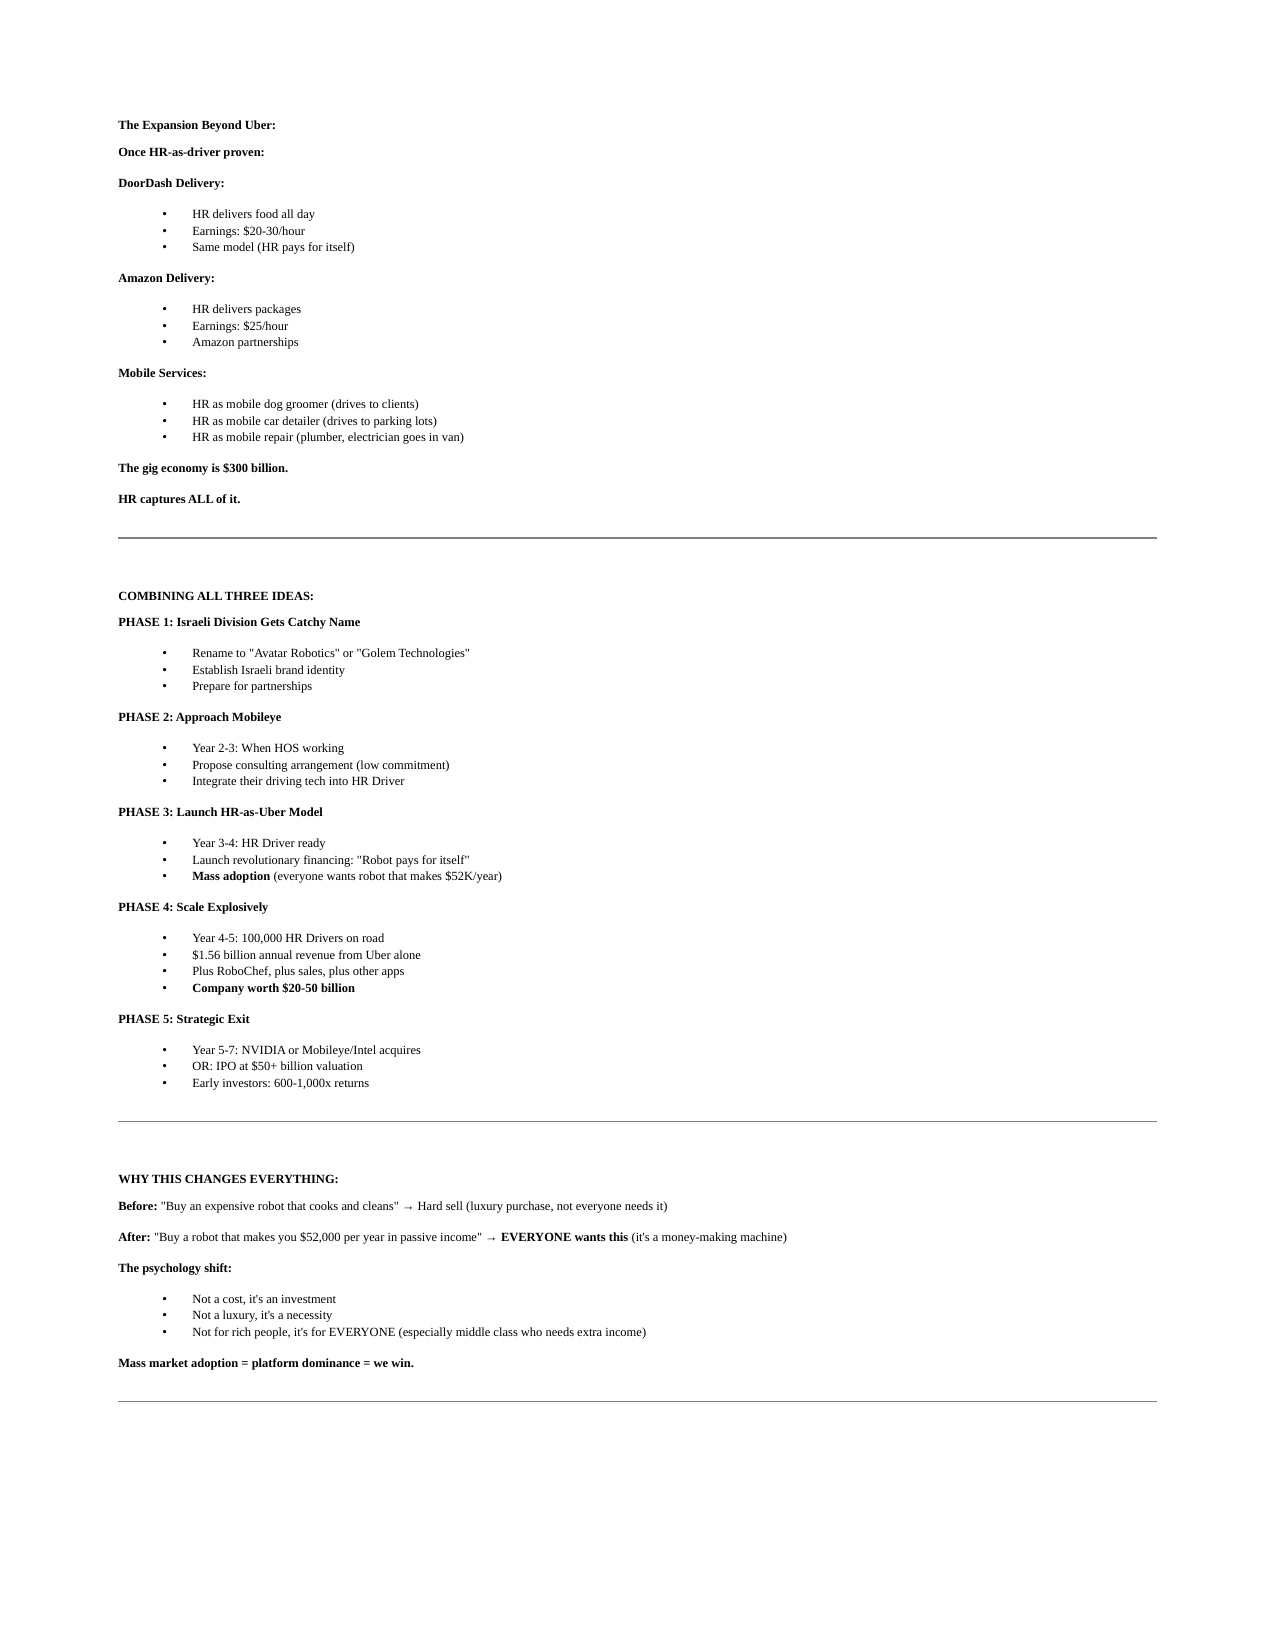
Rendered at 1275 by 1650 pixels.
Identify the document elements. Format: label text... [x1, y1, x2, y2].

text PHASE 4: Scale Explosively [118, 900, 1157, 914]
list Earnings: $25/hour [162, 318, 1157, 333]
text HR captures ALL of it. [118, 492, 1157, 506]
list Year 3-4: HR Driver ready [162, 836, 1157, 851]
list Year 2-3: When HOS working [162, 741, 1157, 756]
text The psychology shift: [118, 1261, 1157, 1275]
list HR delivers food all day [162, 207, 1157, 221]
text Amazon Delivery: [118, 271, 1157, 285]
text PHASE 2: Approach Mobileye [118, 710, 1157, 724]
text The gig economy is $300 billion. [118, 461, 1157, 475]
text Once HR-as-driver proven: [118, 145, 1157, 159]
list HR as mobile dog groomer (drives to clients) [162, 397, 1157, 411]
list Year 5-7: NVIDIA or Mobileye/Intel acquires [162, 1043, 1157, 1057]
list Earnings: $20-30/hour [162, 223, 1157, 238]
text PHASE 5: Strategic Exit [118, 1012, 1157, 1026]
text DoorDash Delivery: [118, 176, 1157, 190]
list Early investors: 600-1,000x returns [162, 1076, 1157, 1090]
list Company worth $20-50 billion [162, 981, 1157, 995]
list OR: IPO at $50+ billion valuation [162, 1059, 1157, 1073]
text Before: "Buy an expensive robot that cooks and cleans" → Hard sell (luxury purchase, not everyone needs it) [118, 1198, 1157, 1213]
list $1.56 billion annual revenue from Uber alone [162, 948, 1157, 962]
list Amazon partnerships [162, 335, 1157, 349]
text Mass market adoption = platform dominance = we win. [118, 1356, 1157, 1370]
list Same model (HR pays for itself) [162, 240, 1157, 254]
subtitle WHY THIS CHANGES EVERYTHING: [118, 1172, 1157, 1186]
list Prepare for partnerships [162, 679, 1157, 693]
list Establish Israeli brand identity [162, 663, 1157, 677]
list Rename to "Avatar Robotics" or "Golem Technologies" [162, 646, 1157, 661]
list Not a cost, it's an investment [162, 1292, 1157, 1306]
list HR delivers packages [162, 302, 1157, 316]
list HR as mobile repair (plumber, electrician goes in van) [162, 430, 1157, 444]
list Year 4-5: 100,000 HR Drivers on road [162, 931, 1157, 946]
list Integrate their driving tech into HR Driver [162, 774, 1157, 788]
list Not for rich people, it's for EVERYONE (especially middle class who needs extra income) [162, 1324, 1157, 1339]
text After: "Buy a robot that makes you $52,000 per year in passive income" → EVERYONE wants this (it's a money-making machine) [118, 1229, 1157, 1244]
list Launch revolutionary financing: "Robot pays for itself" [162, 853, 1157, 867]
subtitle COMBINING ALL THREE IDEAS: [118, 588, 1157, 603]
list Mass adoption (everyone wants robot that makes $52K/year) [162, 869, 1157, 883]
list Propose consulting arrangement (low commitment) [162, 758, 1157, 772]
subtitle The Expansion Beyond Uber: [118, 118, 1157, 132]
list Not a luxury, it's a necessity [162, 1308, 1157, 1322]
text Mobile Services: [118, 366, 1157, 380]
list Plus RoboChef, plus sales, plus other apps [162, 964, 1157, 978]
text PHASE 3: Launch HR-as-Uber Model [118, 805, 1157, 819]
text PHASE 1: Israeli Division Gets Catchy Name [118, 615, 1157, 629]
list HR as mobile car detailer (drives to parking lots) [162, 413, 1157, 428]
